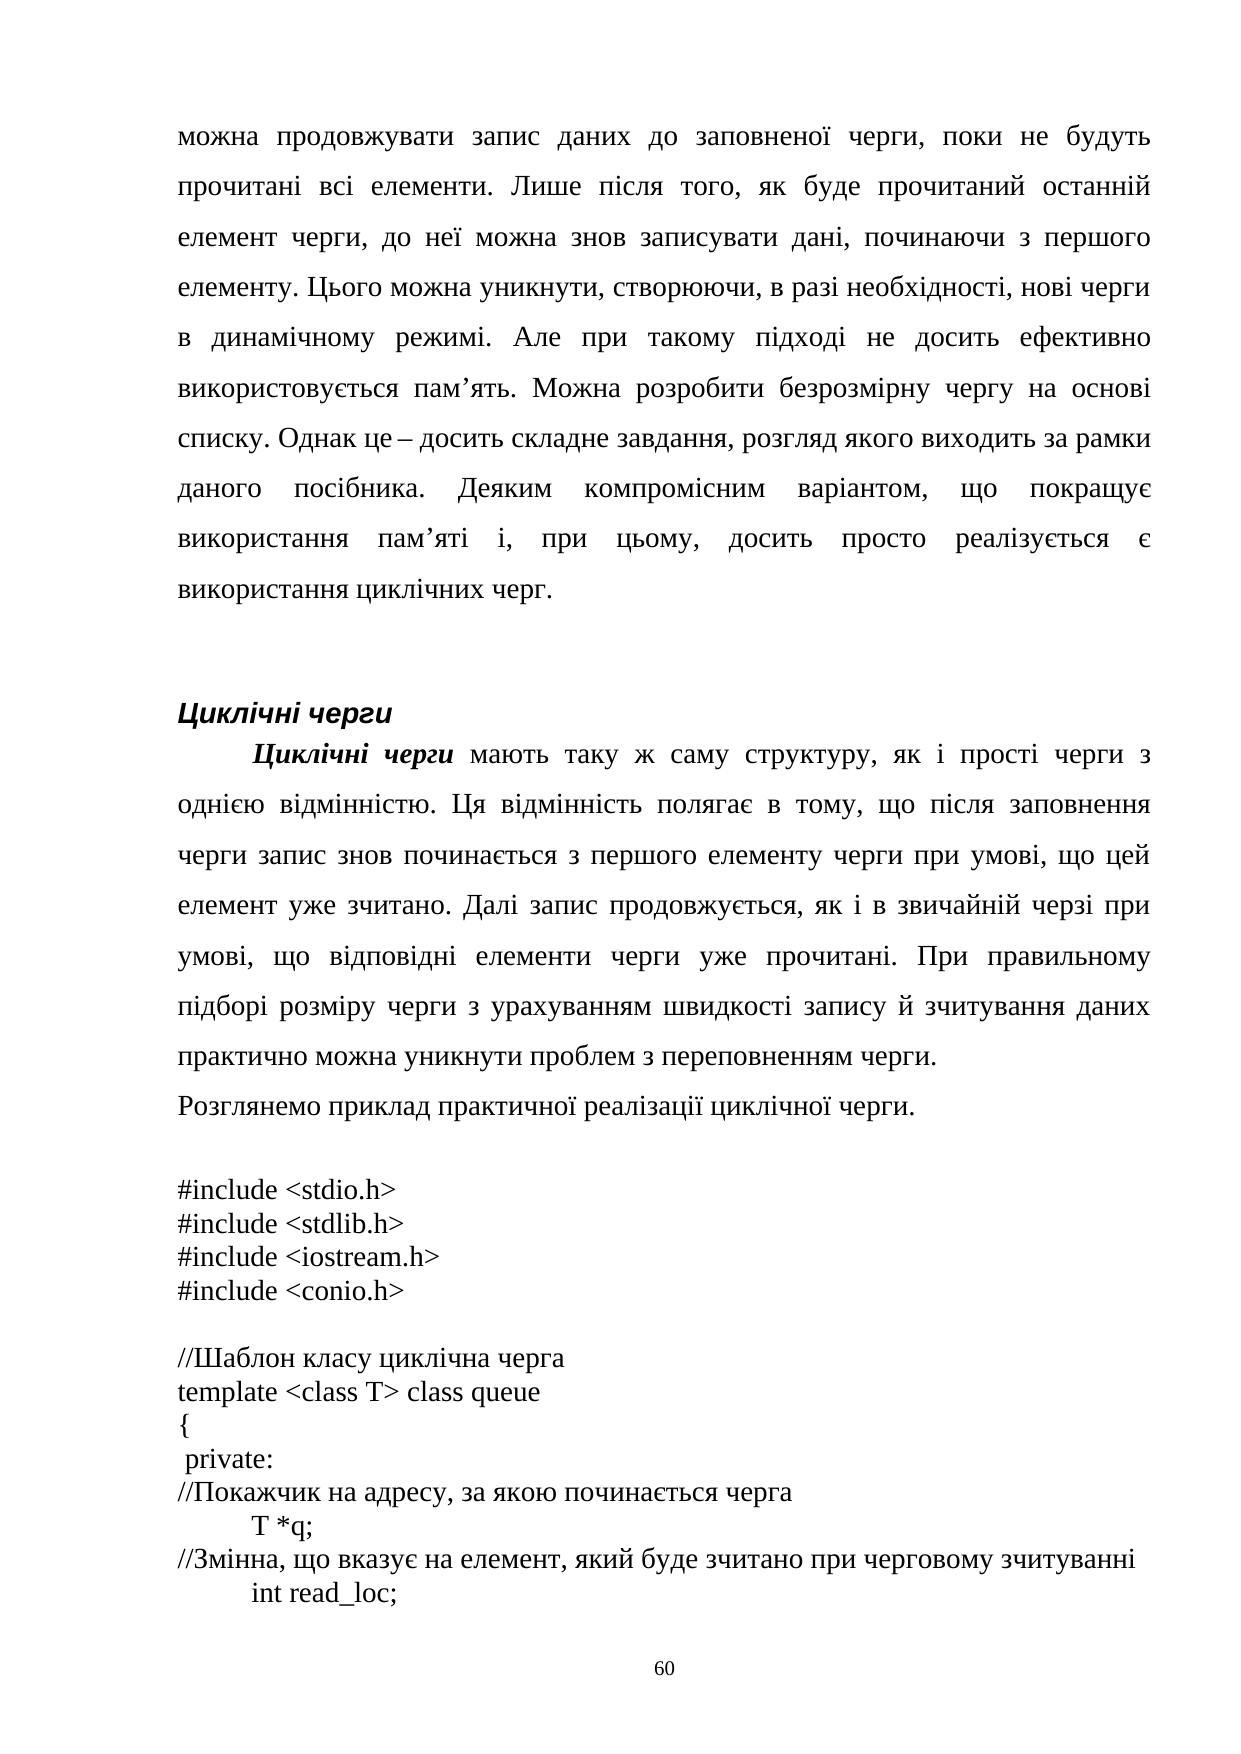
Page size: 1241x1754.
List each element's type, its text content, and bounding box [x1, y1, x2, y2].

text Розглянемо приклад практичної реалізації циклічної черги. [177, 1088, 1152, 1122]
text //Змінна, що вказує на елемент, який буде зчитано при черговому зчитуванні [177, 1541, 1152, 1575]
text Циклічні черги мають таку ж саму структуру, як і прості черги з однією відмінністю. Ця відмінність полягає в тому, що після заповнення черги запис знов починається з першого елементу черги при умові, що цей елемент уже зчитано. Далі запис продовжується, як і в звичайній черзі при умові, що відповідні елементи черги уже прочитані. При правильному підборі розміру черги з урахуванням швидкості запису й зчитування даних практично можна уникнути проблем з переповненням черги. [177, 736, 1152, 1072]
text #include <stdio.h> [177, 1172, 1152, 1206]
text #include <conio.h> [177, 1273, 1152, 1307]
text #include <iostream.h> [177, 1239, 1152, 1273]
text //Шаблон класу циклічна черга [177, 1340, 1152, 1374]
text private: [177, 1441, 1152, 1474]
text template <class T> class queue [177, 1374, 1152, 1407]
text #include <stdlib.h> [177, 1206, 1152, 1239]
text { [177, 1407, 1152, 1441]
text T *q; [177, 1508, 1152, 1541]
text //Покажчик на адресу, за якою починається черга [177, 1474, 1152, 1508]
subtitle Циклічні черги [177, 697, 1152, 730]
text можна продовжувати запис даних до заповненої черги, поки не будуть прочитані всі елементи. Лише після того, як буде прочитаний останній елемент черги, до неї можна знов записувати дані, починаючи з першого елементу. Цього можна уникнути, створюючи, в разі необхідності, нові черги в динамічному режимі. Але при такому підході не досить ефективно використовується пам’ять. Можна розробити безрозмірну чергу на основі списку. Однак це – досить складне завдання, розгляд якого виходить за рамки даного посібника. Деяким компромісним варіантом, що покращує використання пам’яті і, при цьому, досить просто реалізується є використання циклічних черг. [177, 118, 1152, 604]
text int read_loc; [177, 1575, 1152, 1608]
